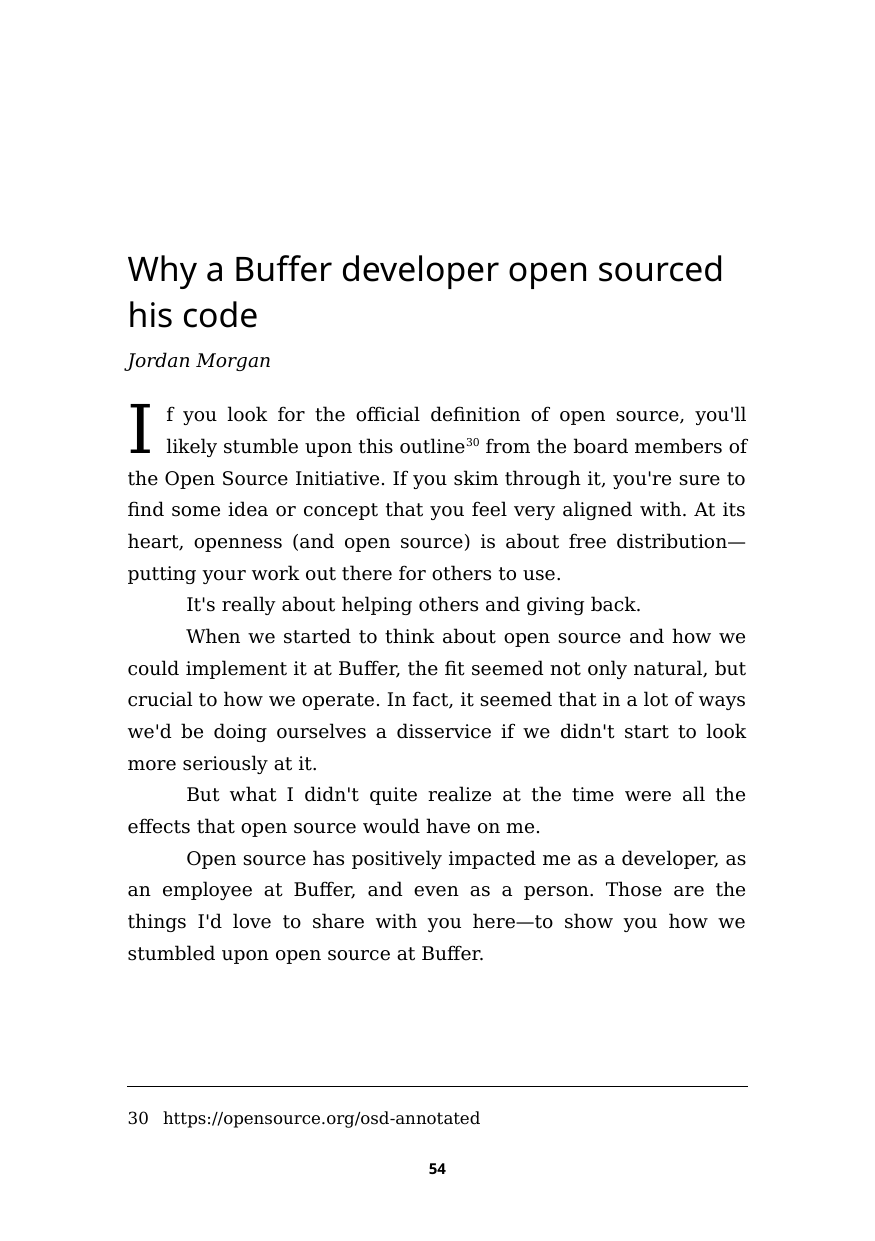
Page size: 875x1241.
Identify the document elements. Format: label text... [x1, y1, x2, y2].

text It's really about helping others and giving back. [127, 594, 747, 616]
text https://opensource.org/osd-annotated [127, 1109, 747, 1128]
text But what I didn't quite realize at the time were all the effects that open source would have on me. [127, 784, 747, 838]
text When we started to think about open source and how we could implement it at Buffer, the fit seemed not only natural, but crucial to how we operate. In fact, it seemed that in a lot of ways we'd be doing ourselves a disservice if we didn't start to look more seriously at it. [127, 626, 747, 774]
text Jordan Morgan [127, 350, 747, 372]
text Open source has positively impacted me as a developer, as an employee at Buffer, and even as a person. Those are the things I'd love to share with you here—to show you how we stumbled upon open source at Buffer. [127, 848, 747, 964]
subtitle Why a Buffer developer open sourced his code [127, 246, 747, 338]
text If you look for the official definition of open source, you'll likely stumble upon this outline from the board members of the Open Source Initiative. If you skim through it, you're sure to find some idea or concept that you feel very aligned with. At its heart, openness (and open source) is about free distribution—putting your work out there for others to use. [127, 404, 747, 584]
